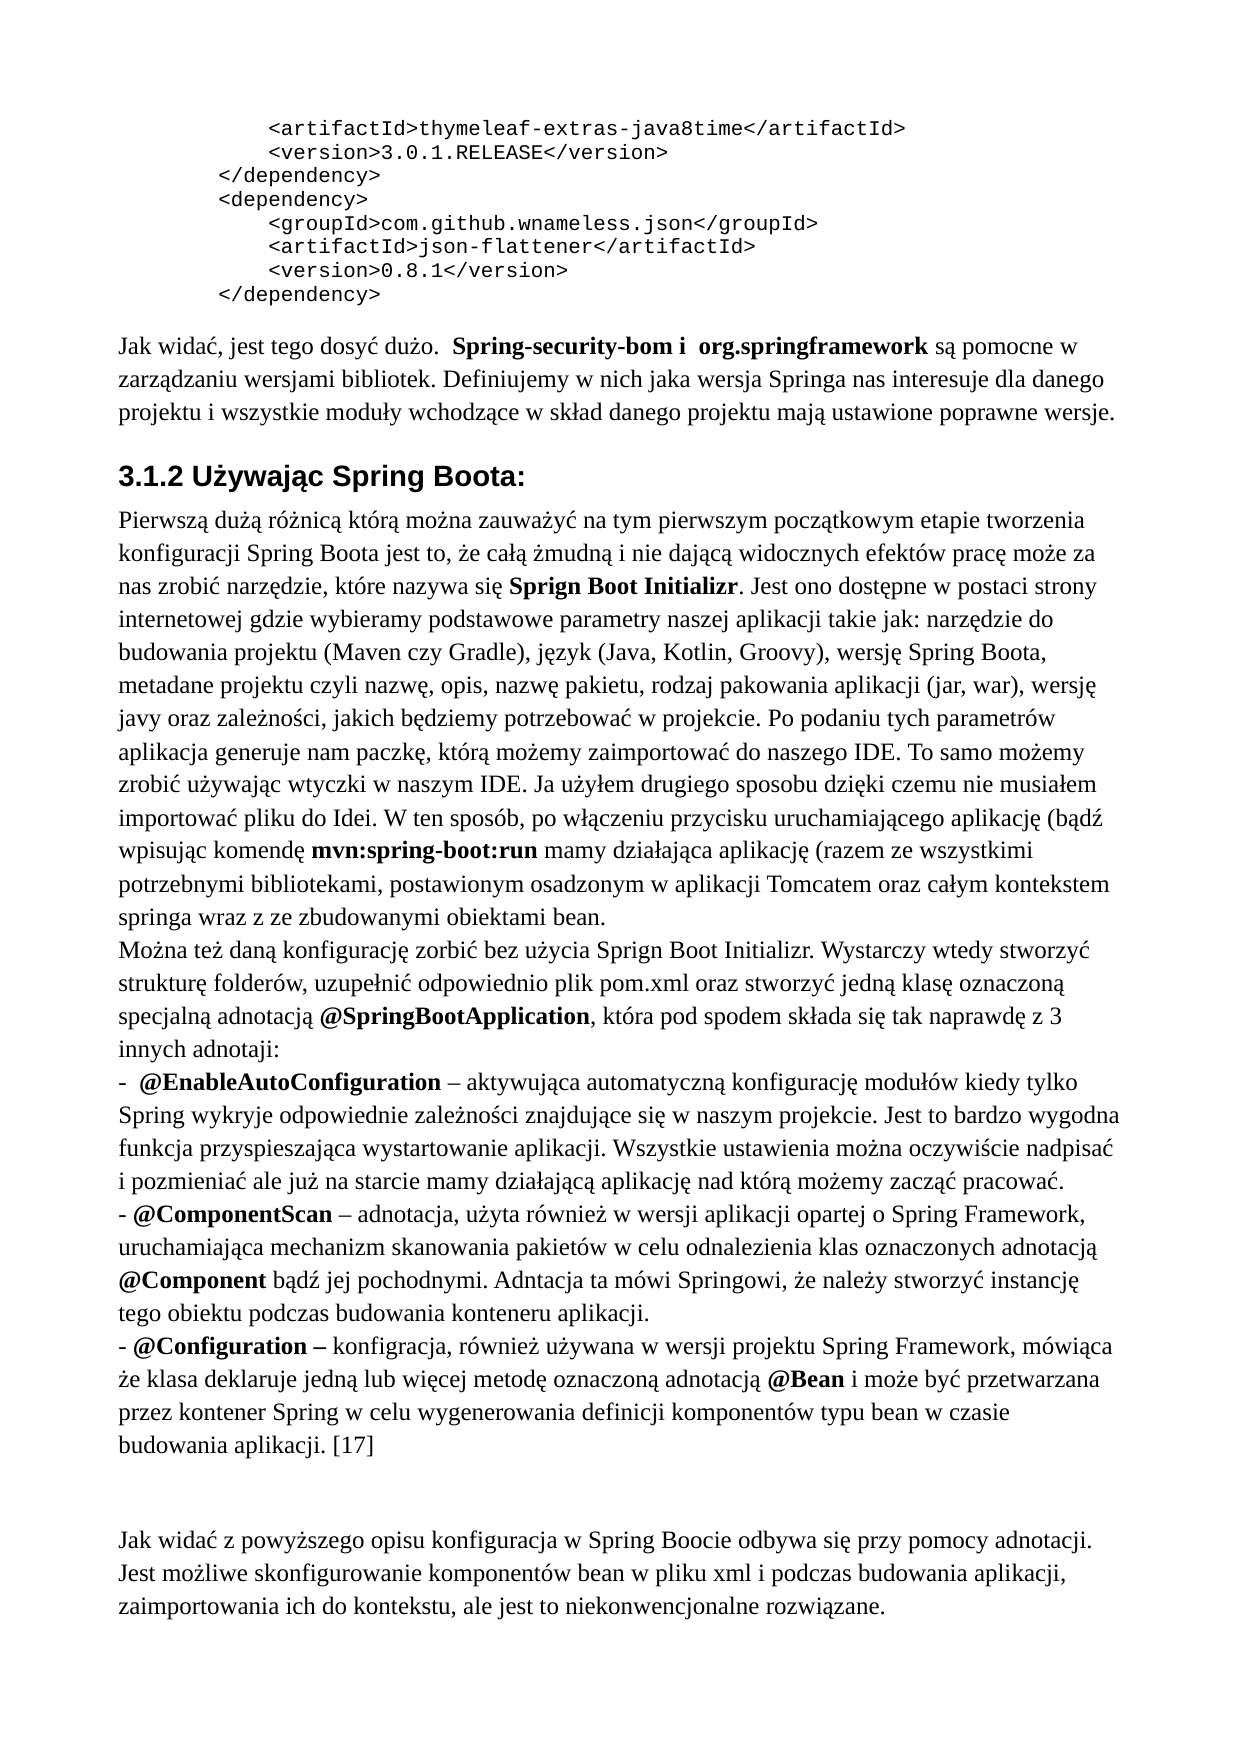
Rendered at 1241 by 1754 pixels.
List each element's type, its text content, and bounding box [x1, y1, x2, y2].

subtitle 3.1.2 Używając Spring Boota: [118, 459, 1122, 493]
text <dependency> [118, 189, 1122, 213]
text <artifactId>thymeleaf-extras-java8time</artifactId> [118, 118, 1122, 142]
text <groupId>com.github.wnameless.json</groupId> [118, 213, 1122, 236]
text <version>3.0.1.RELEASE</version> [118, 142, 1122, 165]
text Jak widać, jest tego dosyć dużo. Spring-security-bom i org.springframework są pomocne w zarządzaniu wersjami bibliotek. Definiujemy w nich jaka wersja Springa nas interesuje dla danego projektu i wszystkie moduły wchodzące w skład danego projektu mają ustawione poprawne wersje. [118, 331, 1122, 426]
text </dependency> [118, 165, 1122, 189]
text Pierwszą dużą różnicą którą można zauważyć na tym pierwszym początkowym etapie tworzenia konfiguracji Spring Boota jest to, że całą żmudną i nie dającą widocznych efektów pracę może za nas zrobić narzędzie, które nazywa się Sprign Boot Initializr. Jest ono dostępne w postaci strony internetowej gdzie wybieramy podstawowe parametry naszej aplikacji takie jak: narzędzie do budowania projektu (Maven czy Gradle), język (Java, Kotlin, Groovy), wersję Spring Boota, metadane projektu czyli nazwę, opis, nazwę pakietu, rodzaj pakowania aplikacji (jar, war), wersję javy oraz zależności, jakich będziemy potrzebować w projekcie. Po podaniu tych parametrów aplikacja generuje nam paczkę, którą możemy zaimportować do naszego IDE. To samo możemy zrobić używając wtyczki w naszym IDE. Ja użyłem drugiego sposobu dzięki czemu nie musiałem importować pliku do Idei. W ten sposób, po włączeniu przycisku uruchamiającego aplikację (bądź wpisując komendę mvn:spring-boot:run mamy działająca aplikację (razem ze wszystkimi potrzebnymi bibliotekami, postawionym osadzonym w aplikacji Tomcatem oraz całym kontekstem springa wraz z ze zbudowanymi obiektami bean. Można też daną konfigurację zorbić bez użycia Sprign Boot Initializr. Wystarczy wtedy stworzyć strukturę folderów, uzupełnić odpowiednio plik pom.xml oraz stworzyć jedną klasę oznaczoną specjalną adnotacją @SpringBootApplication, która pod spodem składa się tak naprawdę z 3 innych adnotaji: - @EnableAutoConfiguration – aktywująca automatyczną konfigurację modułów kiedy tylko Spring wykryje odpowiednie zależności znajdujące się w naszym projekcie. Jest to bardzo wygodna funkcja przyspieszająca wystartowanie aplikacji. Wszystkie ustawienia można oczywiście nadpisać i pozmieniać ale już na starcie mamy działającą aplikację nad którą możemy zacząć pracować. - @ComponentScan – adnotacja, użyta również w wersji aplikacji opartej o Spring Framework, uruchamiająca mechanizm skanowania pakietów w celu odnalezienia klas oznaczonych adnotacją @Component bądź jej pochodnymi. Adntacja ta mówi Springowi, że należy stworzyć instancję tego obiektu podczas budowania konteneru aplikacji. - @Configuration – konfigracja, również używana w wersji projektu Spring Framework, mówiąca że klasa deklaruje jedną lub więcej metodę oznaczoną adnotacją @Bean i może być przetwarzana przez kontener Spring w celu wygenerowania definicji komponentów typu bean w czasie budowania aplikacji. [17] [118, 505, 1122, 1459]
text <artifactId>json-flattener</artifactId> [118, 236, 1122, 260]
text <version>0.8.1</version> [118, 260, 1122, 284]
text </dependency> [118, 284, 1122, 307]
text Jak widać z powyższego opisu konfiguracja w Spring Boocie odbywa się przy pomocy adnotacji. Jest możliwe skonfigurowanie komponentów bean w pliku xml i podczas budowania aplikacji, zaimportowania ich do kontekstu, ale jest to niekonwencjonalne rozwiązane. [118, 1525, 1122, 1619]
